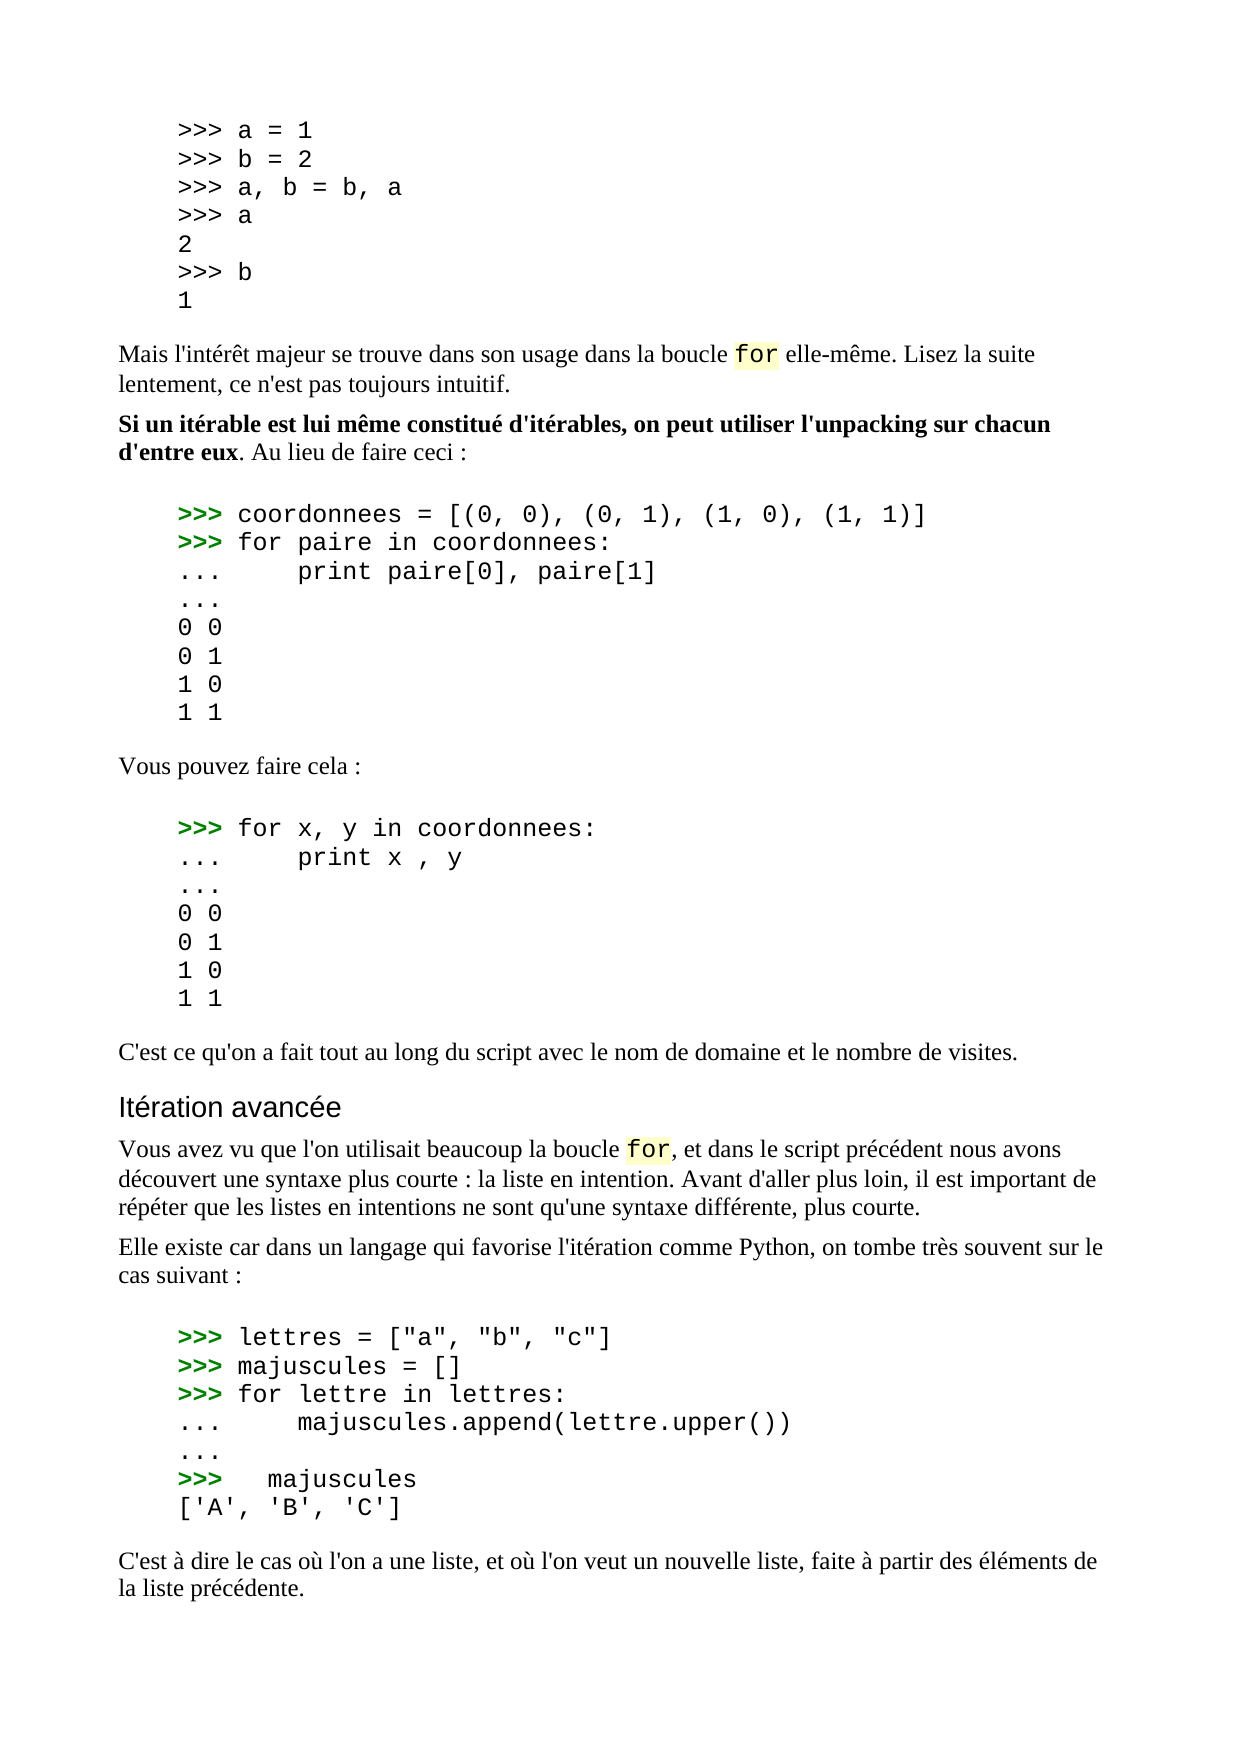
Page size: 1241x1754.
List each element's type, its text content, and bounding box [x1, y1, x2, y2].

text Vous pouvez faire cela : [118, 752, 1122, 780]
text >>> lettres = ["a", "b", "c"] >>> majuscules = [] >>> for lettre in lettres: ... majuscules.append(lettre.upper()) ... >>> majuscules ['A', 'B', 'C'] [177, 1325, 1122, 1523]
text >>> coordonnees = [(0, 0), (0, 1), (1, 0), (1, 1)] >>> for paire in coordonnees: ... print paire[0], paire[1] ... 0 0 0 1 1 0 1 1 [177, 502, 1122, 728]
text C'est à dire le cas où l'on a une liste, et où l'on veut un nouvelle liste, faite à partir des éléments de la liste précédente. [118, 1547, 1122, 1602]
subtitle Itération avancée [118, 1091, 1122, 1123]
text >>> a = 1 >>> b = 2 >>> a, b = b, a >>> a 2 >>> b 1 [177, 118, 1122, 316]
text Elle existe car dans un langage qui favorise l'itération comme Python, on tombe très souvent sur le cas suivant : [118, 1233, 1122, 1289]
text Si un itérable est lui même constitué d'itérables, on peut utiliser l'unpacking sur chacun d'entre eux. Au lieu de faire ceci : [118, 410, 1122, 466]
text C'est ce qu'on a fait tout au long du script avec le nom de domaine et le nombre de visites. [118, 1038, 1122, 1066]
text Mais l'intérêt majeur se trouve dans son usage dans la boucle for elle-même. Lisez la suite lentement, ce n'est pas toujours intuitif. [118, 340, 1122, 398]
text >>> for x, y in coordonnees: ... print x , y ... 0 0 0 1 1 0 1 1 [177, 816, 1122, 1014]
text Vous avez vu que l'on utilisait beaucoup la boucle for, et dans le script précédent nous avons découvert une syntaxe plus courte : la liste en intention. Avant d'aller plus loin, il est important de répéter que les listes en intentions ne sont qu'une syntaxe différente, plus courte. [118, 1136, 1122, 1221]
